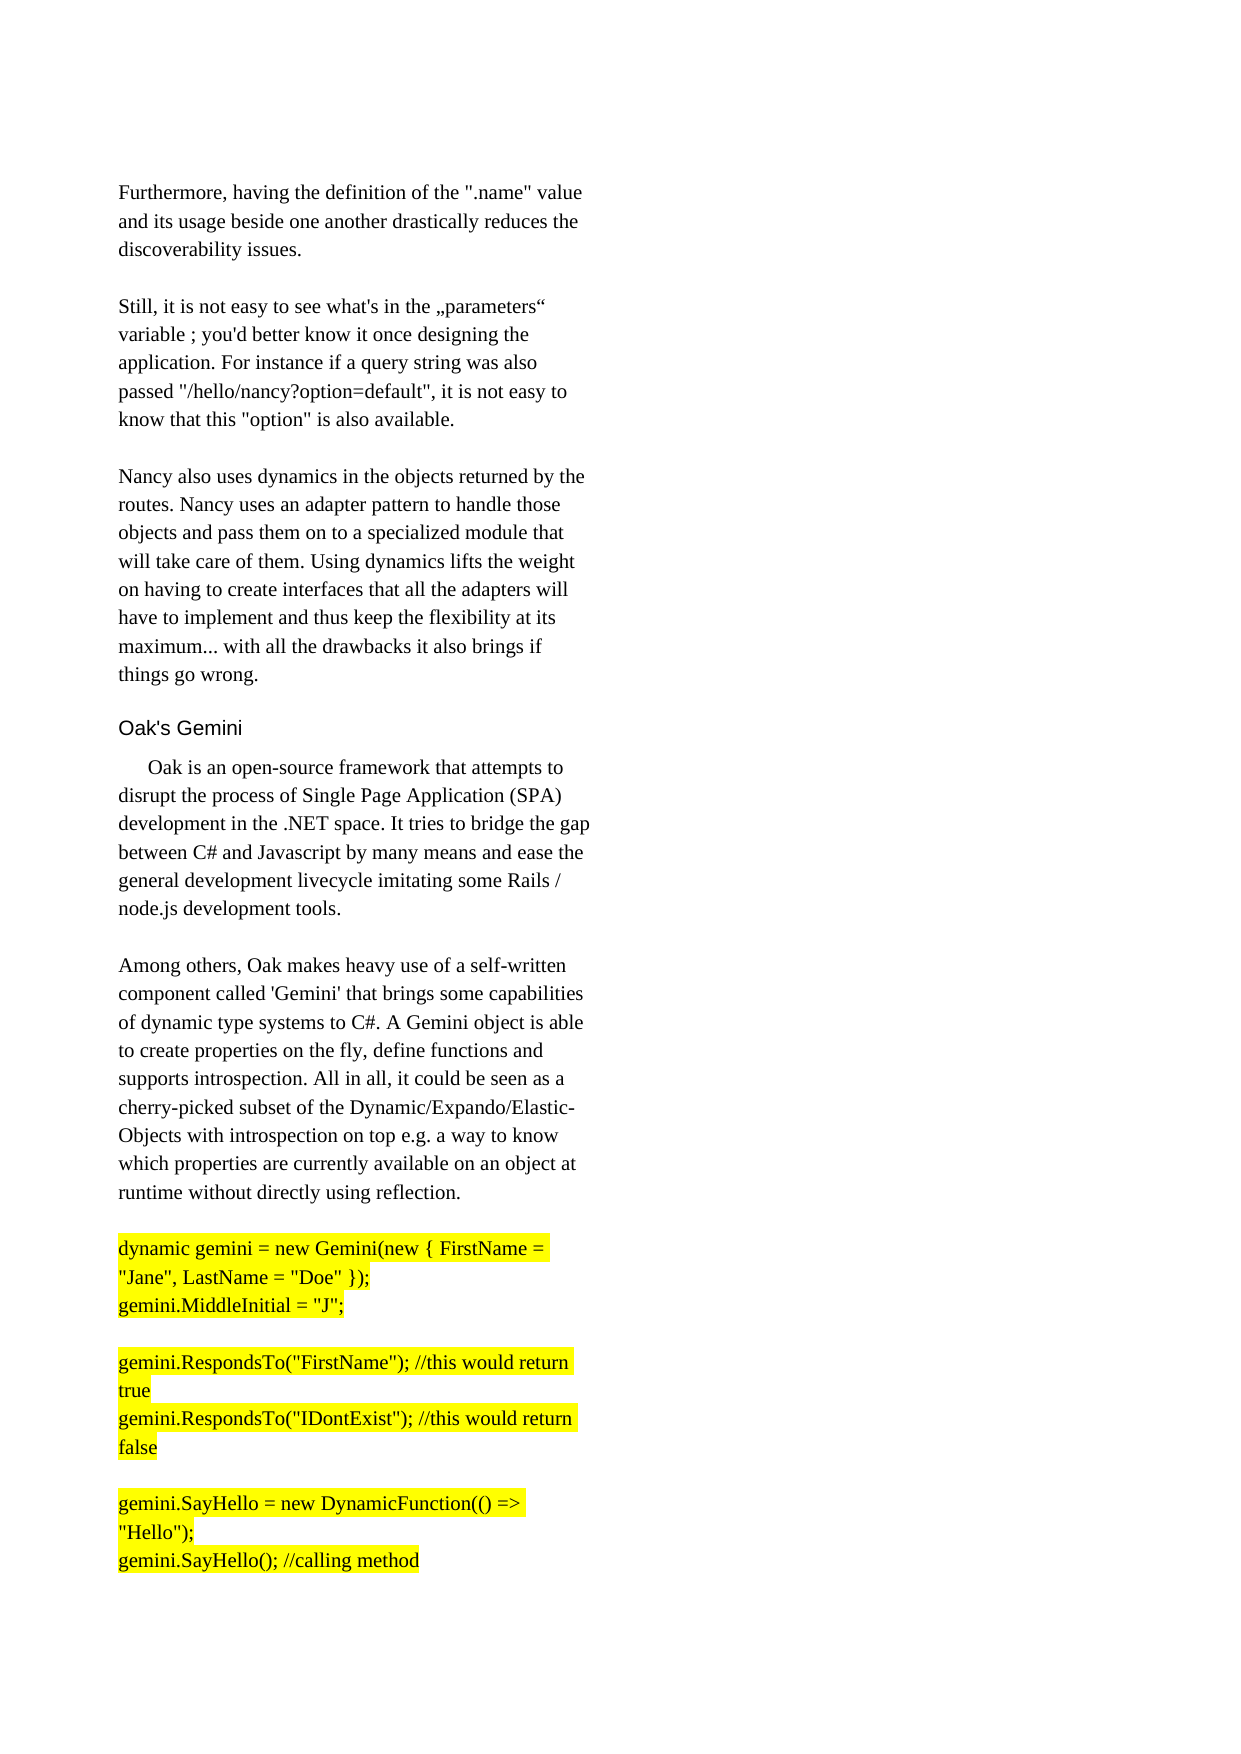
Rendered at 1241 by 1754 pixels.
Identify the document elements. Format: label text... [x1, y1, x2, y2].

text gemini.SayHello(); //calling method [118, 1545, 591, 1573]
text gemini.RespondsTo("IDontExist"); //this would return false [118, 1403, 591, 1460]
text Furthermore, having the definition of the ".name" value and its usage beside one another drastically reduces the discoverability issues. [118, 177, 591, 262]
text Still, it is not easy to see what's in the „parameters“ variable ; you'd better know it once designing the application. For instance if a query string was also passed "/hello/nancy?option=default", it is not easy to know that this "option" is also available. [118, 290, 591, 432]
text dynamic gemini = new Gemini(new { FirstName = "Jane", LastName = "Doe" }); [118, 1233, 591, 1290]
text gemini.RespondsTo("FirstName"); //this would return true [118, 1347, 591, 1403]
text Among others, Oak makes heavy use of a self-written component called 'Gemini' that brings some capabilities of dynamic type systems to C#. A Gemini object is able to create properties on the fly, define functions and supports introspection. All in all, it could be seen as a cherry-picked subset of the Dynamic/Expando/Elastic-Objects with introspection on top e.g. a way to know which properties are currently available on an object at runtime without directly using reflection. [118, 950, 591, 1205]
text gemini.SayHello = new DynamicFunction(() => "Hello"); [118, 1488, 591, 1545]
text Oak's Gemini [118, 717, 591, 740]
text gemini.MiddleInitial = "J"; [118, 1290, 591, 1318]
text Nancy also uses dynamics in the objects returned by the routes. Nancy uses an adapter pattern to handle those objects and pass them on to a specialized module that will take care of them. Using dynamics lifts the weight on having to create interfaces that all the adapters will have to implement and thus keep the flexibility at its maximum... with all the drawbacks it also brings if things go wrong. [118, 460, 591, 687]
text Oak is an open-source framework that attempts to disrupt the process of Single Page Application (SPA) development in the .NET space. It tries to bridge the gap between C# and Javascript by many means and ease the general development livecycle imitating some Rails / node.js development tools. [118, 752, 591, 922]
